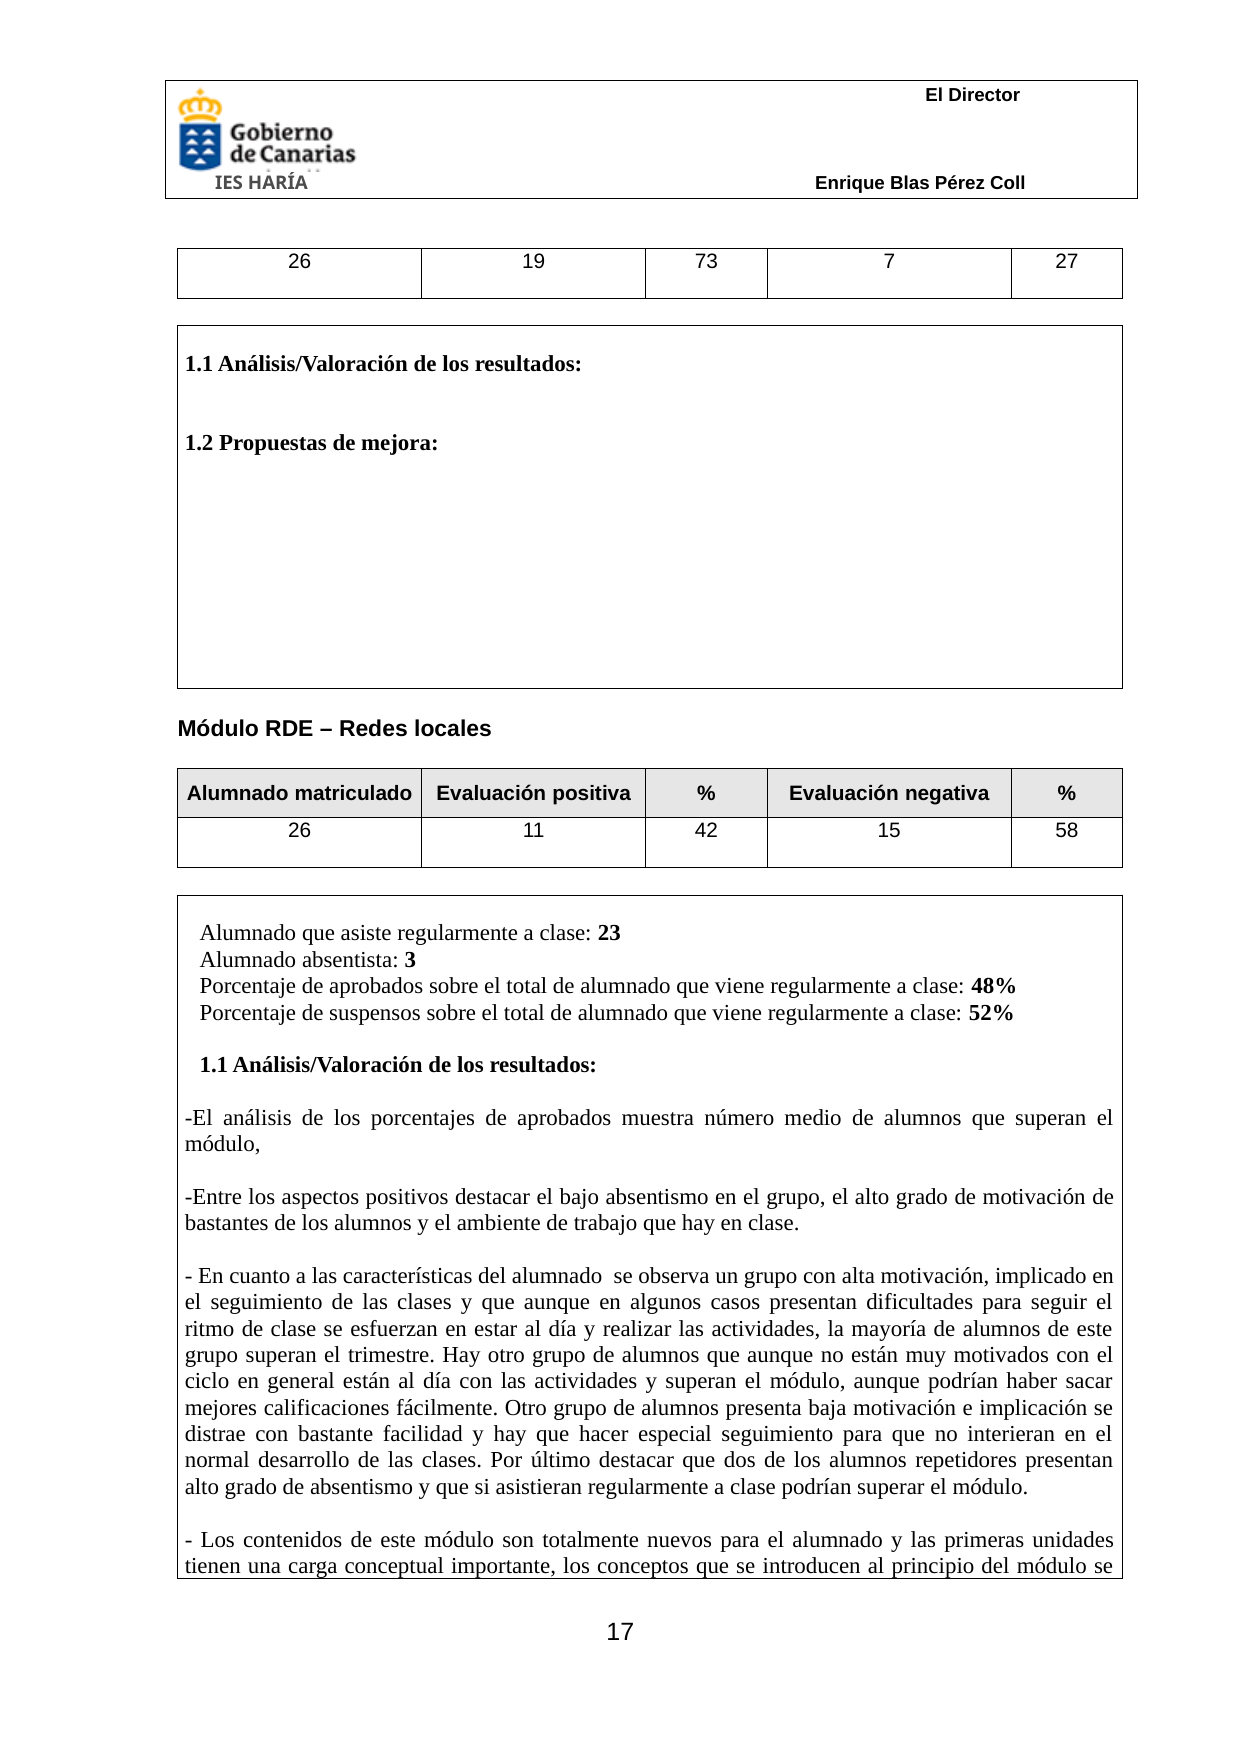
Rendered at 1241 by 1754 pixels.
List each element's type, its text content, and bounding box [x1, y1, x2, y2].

table_cell 27 [1012, 249, 1122, 298]
table_cell 42 [646, 818, 767, 867]
table_cell 58 [1012, 818, 1122, 867]
table_cell 26 [178, 818, 421, 867]
table_header Evaluación negativa [768, 769, 1011, 817]
table_cell 15 [768, 818, 1011, 867]
table_header 1.1 Análisis/Valoración de los resultados: 1.2 Propuestas de mejora: [178, 326, 1122, 687]
table_header % [646, 769, 767, 817]
table_header Alumnado que asiste regularmente a clase: 23 Alumnado absentista: 3 Porcentaje de aprobados sobre el total de alumnado que viene regularmente a clase: 48% Porcentaje de suspensos sobre el total de alumnado que viene regularmente a clase: 52% 1.1 Análisis/Valoración de los resultados: -El análisis de los porcentajes de aprobados muestra número medio de alumnos que superan el módulo, -Entre los aspectos positivos destacar el bajo absentismo en el grupo, el alto grado de motivación de bastantes de los alumnos y el ambiente de trabajo que hay en clase. - En cuanto a las características del alumnado se observa un grupo con alta motivación, implicado en el seguimiento de las clases y que aunque en algunos casos presentan dificultades para seguir el ritmo de clase se esfuerzan en estar al día y realizar las actividades, la mayoría de alumnos de este grupo superan el trimestre. Hay otro grupo de alumnos que aunque no están muy motivados con el ciclo en general están al día con las actividades y superan el módulo, aunque podrían haber sacar mejores calificaciones fácilmente. Otro grupo de alumnos presenta baja motivación e implicación se distrae con bastante facilidad y hay que hacer especial seguimiento para que no interieran en el normal desarrollo de las clases. Por último destacar que dos de los alumnos repetidores presentan alto grado de absentismo y que si asistieran regularmente a clase podrían superar el módulo. - Los contenidos de este módulo son totalmente nuevos para el alumnado y las primeras unidades tienen una carga conceptual importante, los conceptos que se introducen al principio del módulo se [178, 896, 1122, 1578]
table_cell 7 [768, 249, 1011, 298]
table_cell 11 [422, 818, 645, 867]
text Módulo RDE – Redes locales [177, 715, 1122, 741]
picture [173, 85, 359, 172]
table_cell 73 [646, 249, 767, 298]
table_cell 26 [178, 249, 421, 298]
table_header Evaluación positiva [422, 769, 645, 817]
table_header Alumnado matriculado [178, 769, 421, 817]
table_header % [1012, 769, 1122, 817]
table_cell 19 [422, 249, 645, 298]
